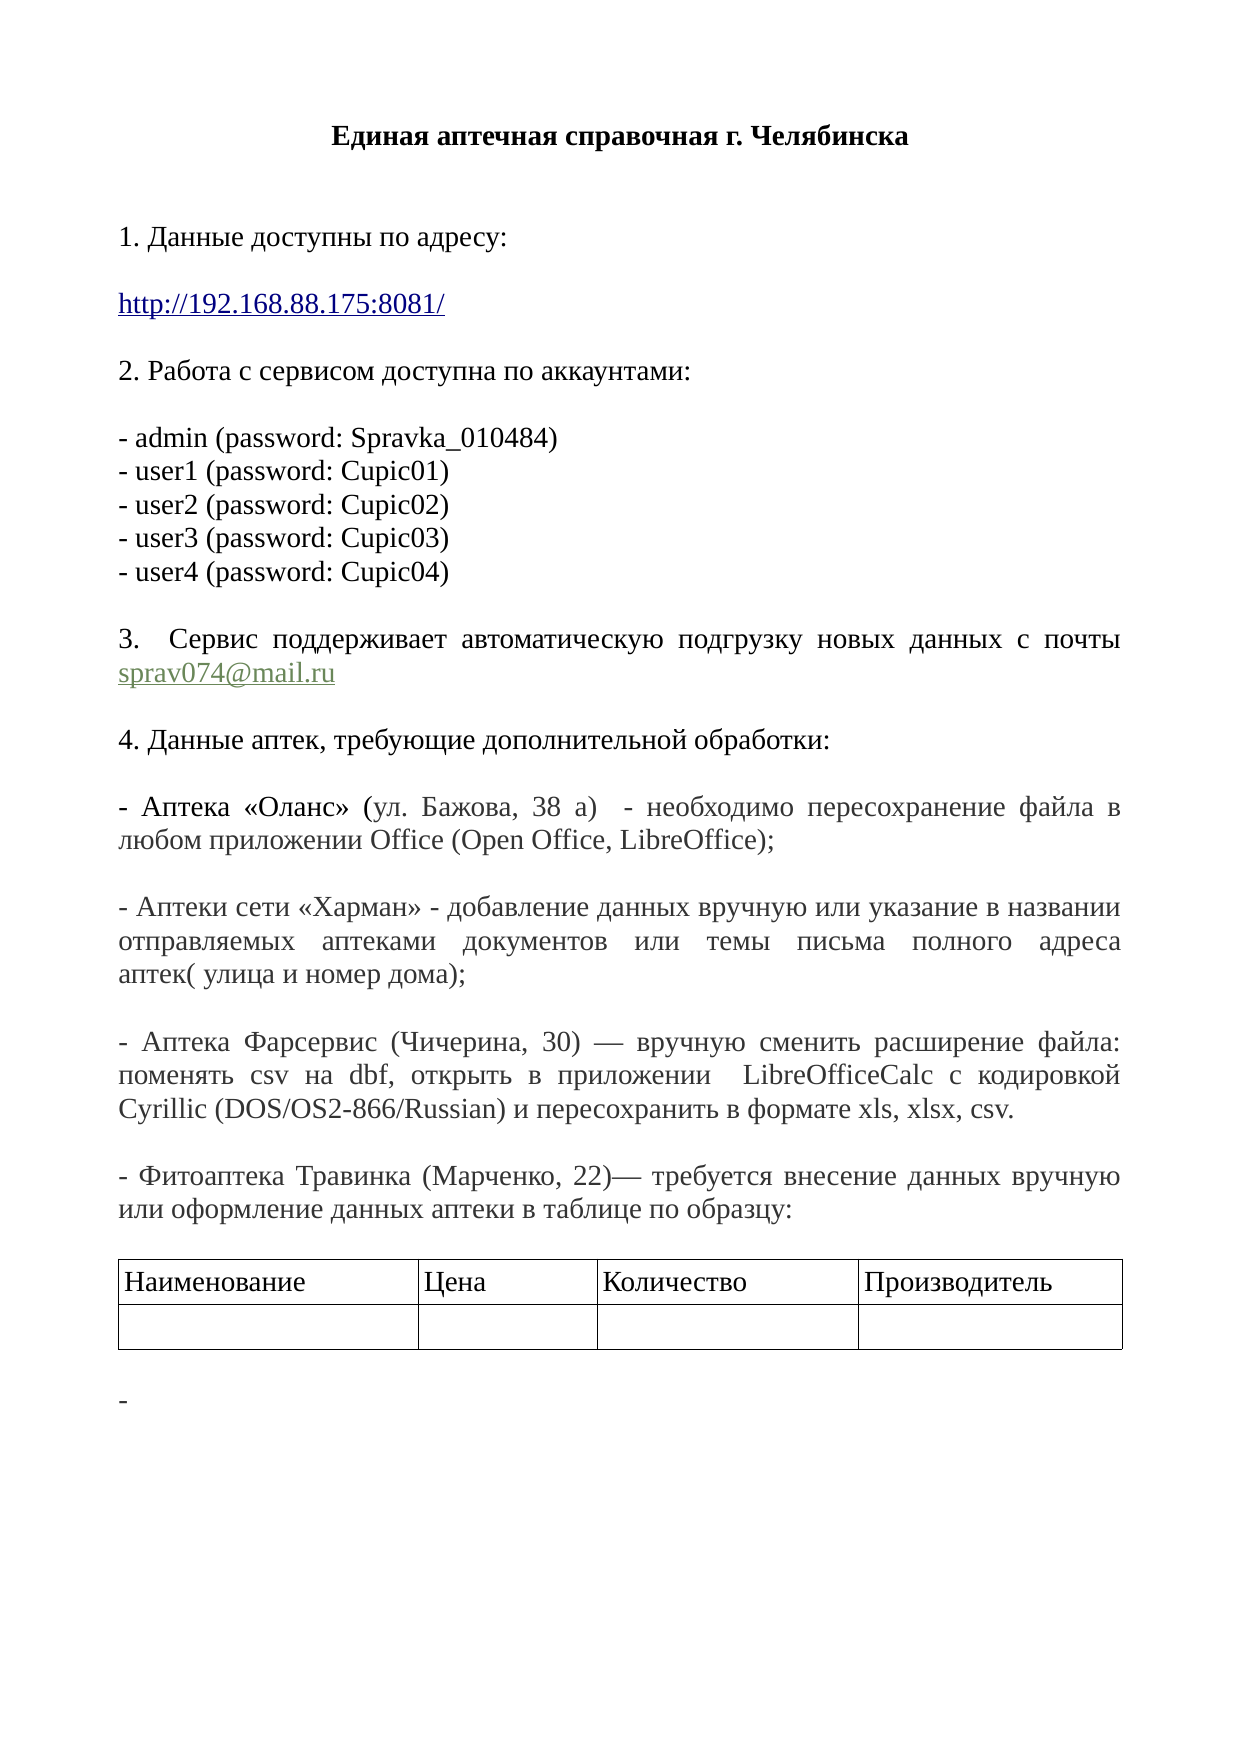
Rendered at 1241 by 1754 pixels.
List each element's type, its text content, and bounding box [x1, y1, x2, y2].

table_header Производитель [859, 1260, 1122, 1304]
text 2. Работа с сервисом доступна по аккаунтами: [118, 353, 1122, 386]
text - user1 (password: Cupic01) [118, 453, 1122, 487]
text - admin (password: Spravka_010484) [118, 420, 1122, 453]
text - Аптека Фарсервис (Чичерина, 30) — вручную сменить расширение файла: поменять csv на dbf, открыть в приложении LibreOfficeCalc с кодировкой Cyrillic (DOS/OS2-866/Russian) и пересохранить в формате xls, xlsx, csv. [118, 1024, 1122, 1124]
table_header Цена [419, 1260, 597, 1304]
text 4. Данные аптек, требующие дополнительной обработки: [118, 722, 1122, 755]
text 1. Данные доступны по адресу: [118, 219, 1122, 252]
text 3. Сервис поддерживает автоматическую подгрузку новых данных с почты sprav074@mail.ru [118, 621, 1122, 688]
text - user3 (password: Cupic03) [118, 521, 1122, 554]
table_header Наименование [119, 1260, 418, 1304]
table_cell [598, 1305, 858, 1349]
text - Аптеки сети «Харман» - добавление данных вручную или указание в названии отправляемых аптеками документов или темы письма полного адреса аптек( улица и номер дома); [118, 889, 1122, 990]
text http://192.168.88.175:8081/ [118, 286, 1122, 319]
table_cell [419, 1305, 597, 1349]
text Единая аптечная справочная г. Челябинска [118, 118, 1122, 152]
table_header Количество [598, 1260, 858, 1304]
text - user4 (password: Cupic04) [118, 554, 1122, 588]
text - Аптека «Оланс» (ул. Бажова, 38 а) - необходимо пересохранение файла в любом приложении Office (Open Office, LibreOffice); [118, 789, 1122, 856]
table_cell [859, 1305, 1122, 1349]
table_cell [119, 1305, 418, 1349]
text - [118, 1382, 1122, 1416]
text - Фитоаптека Травинка (Марченко, 22)— требуется внесение данных вручную или оформление данных аптеки в таблице по образцу: [118, 1158, 1122, 1225]
text - user2 (password: Cupic02) [118, 487, 1122, 521]
